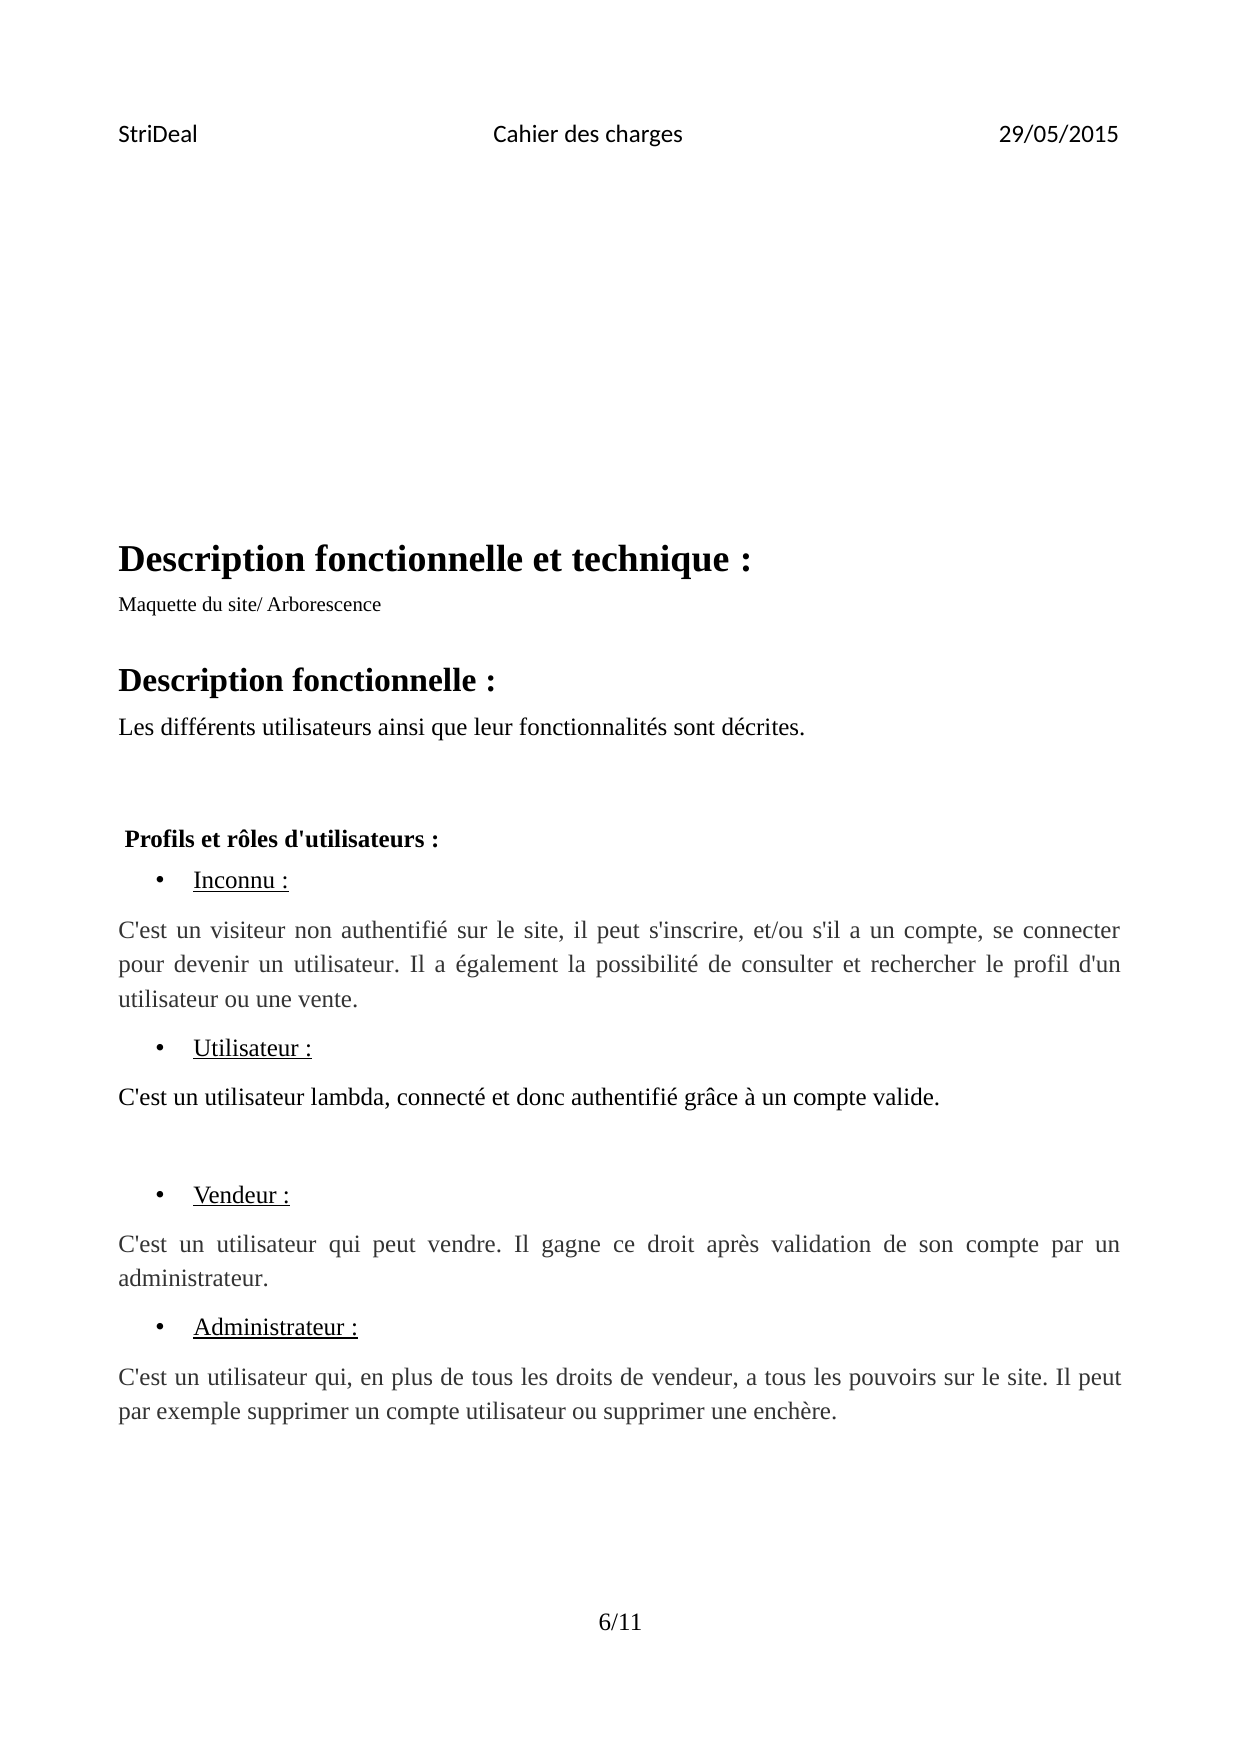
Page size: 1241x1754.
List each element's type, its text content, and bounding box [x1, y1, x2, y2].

list Vendeur : [156, 1180, 1122, 1209]
subtitle Description fonctionnelle : [118, 661, 1122, 699]
text C'est un utilisateur qui peut vendre. Il gagne ce droit après validation de son compte par un administrateur. [118, 1229, 1122, 1292]
text Les différents utilisateurs ainsi que leur fonctionnalités sont décrites. [118, 712, 1122, 740]
list Utilisateur : [156, 1033, 1122, 1061]
subtitle Profils et rôles d'utilisateurs : [118, 824, 1122, 853]
text C'est un visiteur non authentifié sur le site, il peut s'inscrire, et/ou s'il a un compte, se connecter pour devenir un utilisateur. Il a également la possibilité de consulter et rechercher le profil d'un utilisateur ou une vente. [118, 915, 1122, 1012]
text Maquette du site/ Arborescence [118, 592, 1122, 616]
list Administrateur : [156, 1312, 1122, 1341]
list Inconnu : [156, 866, 1122, 894]
subtitle Description fonctionnelle et technique : [118, 536, 1122, 579]
text C'est un utilisateur lambda, connecté et donc authentifié grâce à un compte valide. [118, 1082, 1122, 1111]
text C'est un utilisateur qui, en plus de tous les droits de vendeur, a tous les pouvoirs sur le site. Il peut par exemple supprimer un compte utilisateur ou supprimer une enchère. [118, 1362, 1122, 1425]
